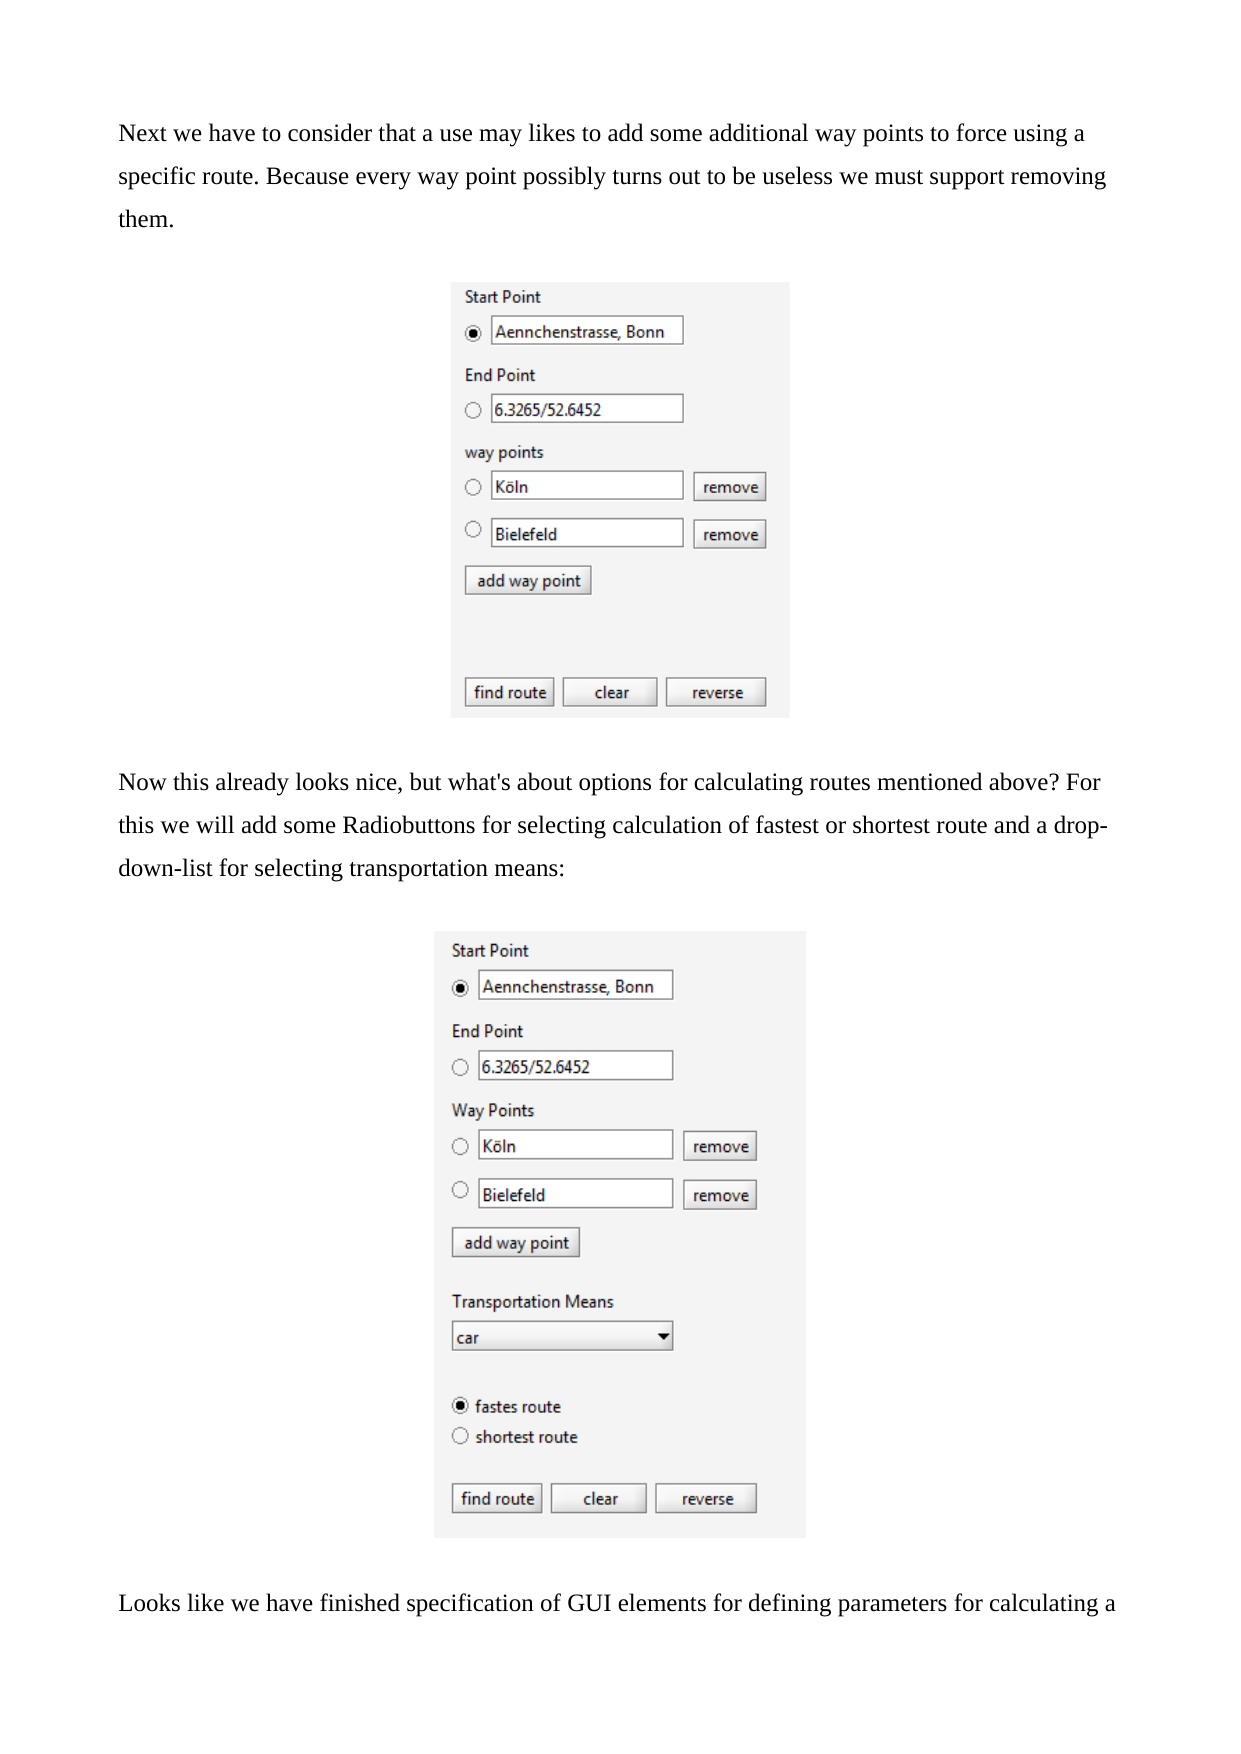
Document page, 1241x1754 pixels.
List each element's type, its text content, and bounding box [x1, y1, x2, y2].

picture [450, 282, 790, 718]
picture [434, 931, 806, 1538]
text Now this already looks nice, but what's about options for calculating routes mentioned above? For this we will add some Radiobuttons for selecting calculation of fastest or shortest route and a drop-down-list for selecting transportation means: [118, 767, 1122, 882]
text Looks like we have finished specification of GUI elements for defining parameters for calculating a [118, 1588, 1122, 1616]
text Next we have to consider that a use may likes to add some additional way points to force using a specific route. Because every way point possibly turns out to be useless we must support removing them. [118, 118, 1122, 233]
